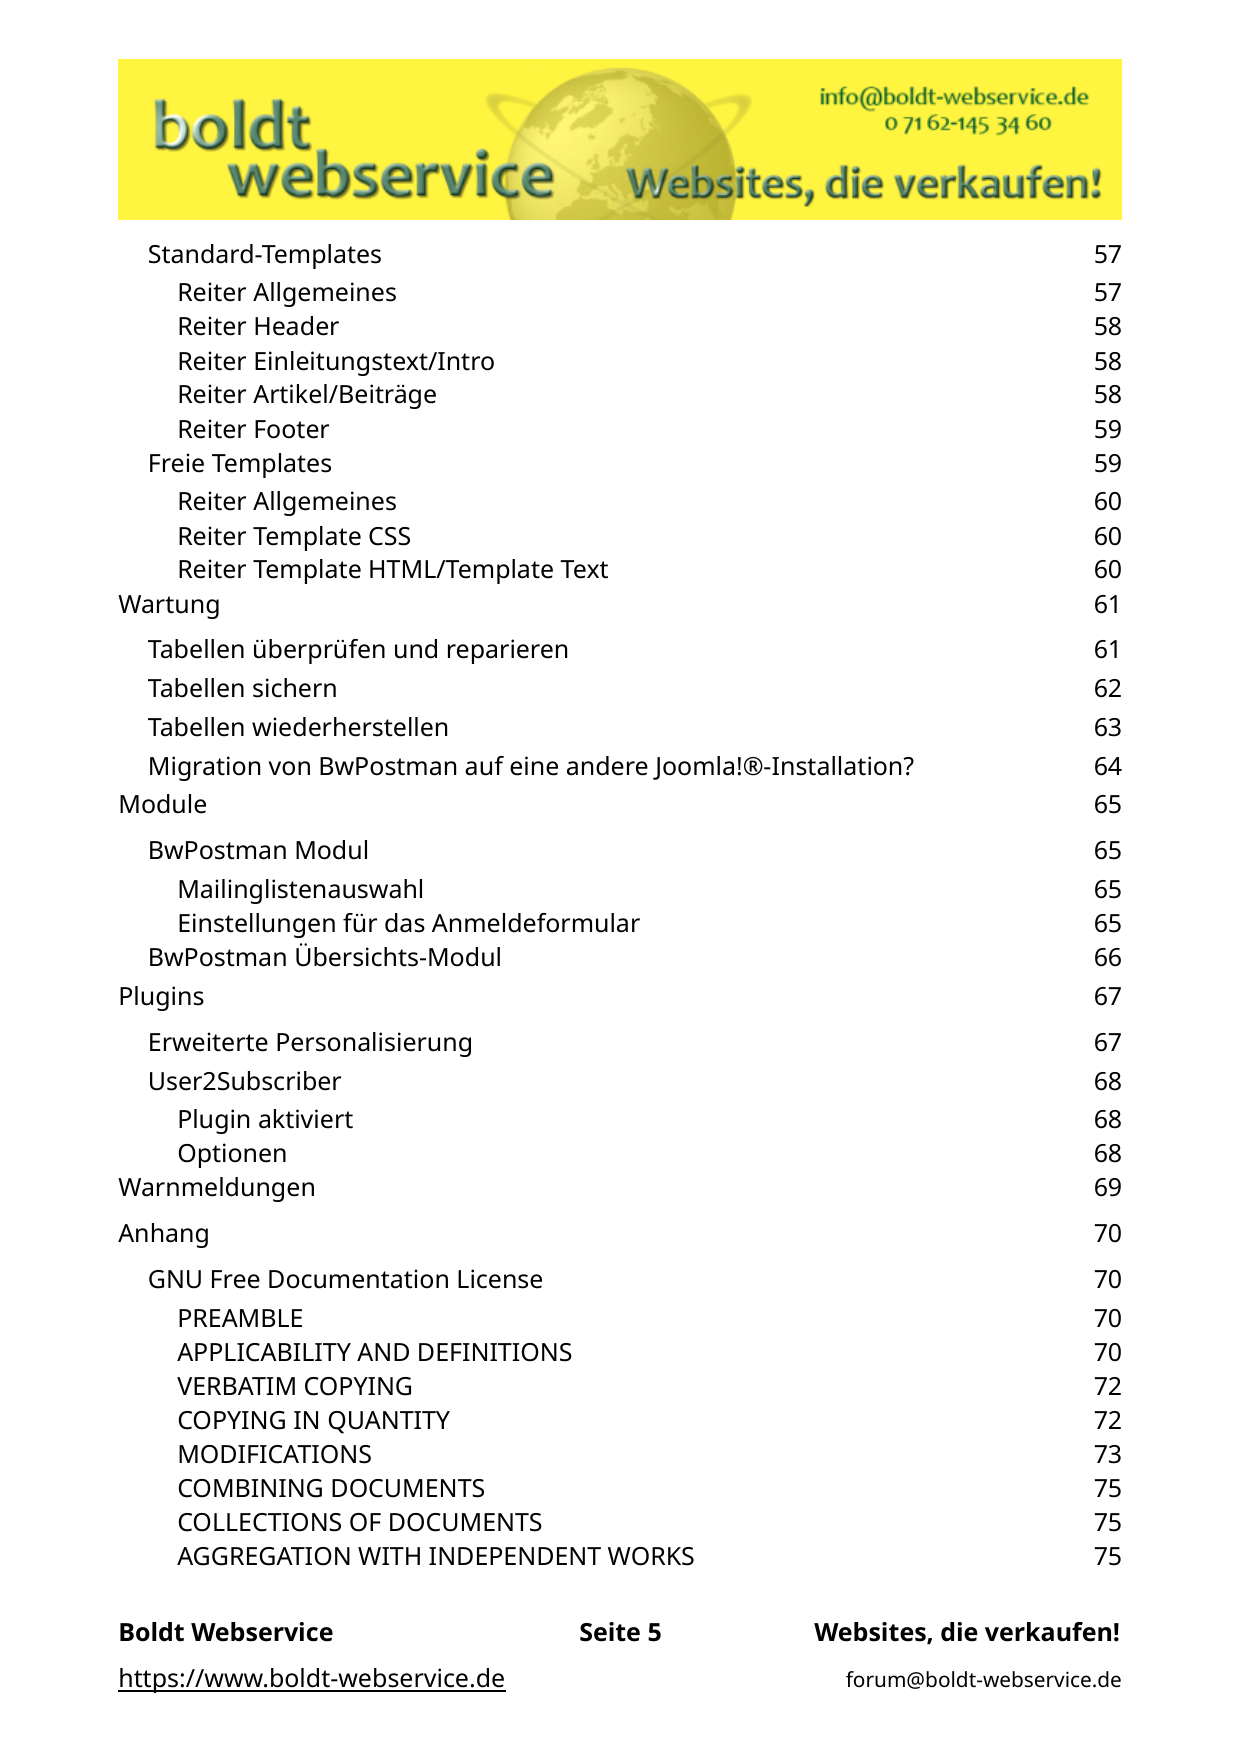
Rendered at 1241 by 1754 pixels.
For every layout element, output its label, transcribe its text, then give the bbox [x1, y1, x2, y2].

text Standard-Templates 57 [148, 236, 1122, 270]
text Optionen 68 [177, 1136, 1122, 1170]
text Tabellen überprüfen und reparieren 61 [148, 632, 1122, 666]
text Tabellen sichern 62 [148, 671, 1122, 705]
text Anhang 70 [118, 1216, 1122, 1250]
text Module 65 [118, 787, 1122, 821]
text Reiter Template HTML/Template Text 60 [177, 552, 1122, 586]
text PREAMBLE 70 [177, 1300, 1122, 1334]
text BwPostman Übersichts-Modul 66 [148, 940, 1122, 974]
text Einstellungen für das Anmeldeformular 65 [177, 906, 1122, 940]
text COPYING IN QUANTITY 72 [177, 1403, 1122, 1437]
text Erweiterte Personalisierung 67 [148, 1024, 1122, 1058]
text Plugin aktiviert 68 [177, 1102, 1122, 1136]
text Migration von BwPostman auf eine andere Joomla!®-Installation? 64 [148, 748, 1122, 782]
text Freie Templates 59 [148, 445, 1122, 479]
text APPLICABILITY AND DEFINITIONS 70 [177, 1334, 1122, 1368]
text GNU Free Documentation License 70 [148, 1262, 1122, 1296]
text Reiter Allgemeines 60 [177, 484, 1122, 518]
text AGGREGATION WITH INDEPENDENT WORKS 75 [177, 1539, 1122, 1573]
text Reiter Header 58 [177, 309, 1122, 343]
text Reiter Allgemeines 57 [177, 275, 1122, 309]
text COLLECTIONS OF DOCUMENTS 75 [177, 1505, 1122, 1539]
text Wartung 61 [118, 586, 1122, 620]
text COMBINING DOCUMENTS 75 [177, 1471, 1122, 1505]
text Tabellen wiederherstellen 63 [148, 709, 1122, 744]
text Reiter Footer 59 [177, 411, 1122, 445]
text MODIFICATIONS 73 [177, 1437, 1122, 1471]
text User2Subscriber 68 [148, 1063, 1122, 1097]
text Reiter Artikel/Beiträge 58 [177, 377, 1122, 411]
text Reiter Template CSS 60 [177, 518, 1122, 552]
text Reiter Einleitungstext/Intro 58 [177, 343, 1122, 377]
text Warnmeldungen 69 [118, 1170, 1122, 1204]
picture [118, 59, 1123, 220]
text Mailinglistenauswahl 65 [177, 872, 1122, 906]
text Plugins 67 [118, 978, 1122, 1013]
text BwPostman Modul 65 [148, 833, 1122, 867]
text VERBATIM COPYING 72 [177, 1368, 1122, 1403]
